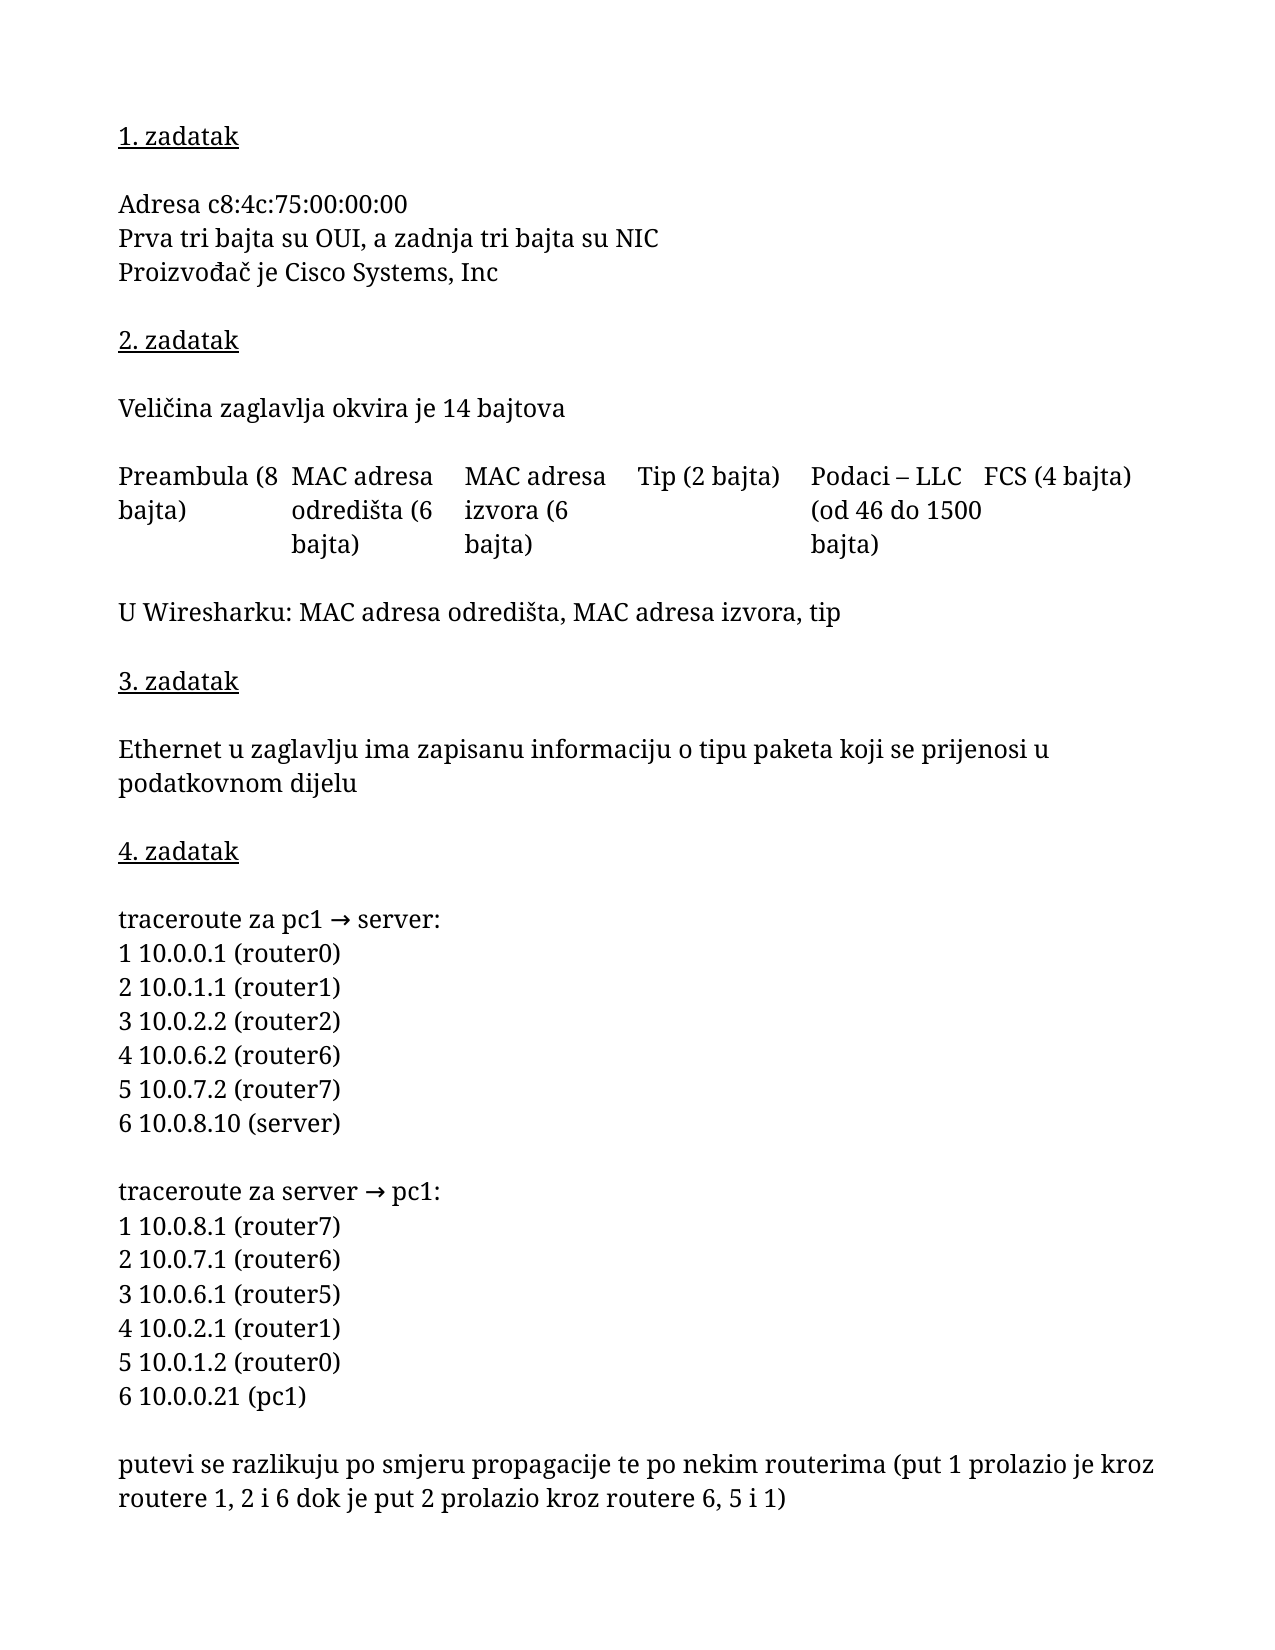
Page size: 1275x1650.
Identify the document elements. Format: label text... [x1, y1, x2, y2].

table_header Preambula (8 bajta) [118, 459, 291, 561]
text traceroute za pc1 → server: [118, 902, 1157, 936]
text 2 10.0.1.1 (router1) [118, 970, 1157, 1004]
text Proizvođač je Cisco Systems, Inc [118, 254, 1157, 288]
text traceroute za server → pc1: [118, 1174, 1157, 1208]
text 3. zadatak [118, 663, 1157, 697]
text 1 10.0.0.1 (router0) [118, 936, 1157, 970]
text U Wiresharku: MAC adresa odredišta, MAC adresa izvora, tip [118, 595, 1157, 629]
text 3 10.0.2.2 (router2) [118, 1004, 1157, 1038]
table_header FCS (4 bajta) [984, 459, 1157, 561]
text 4 10.0.2.1 (router1) [118, 1310, 1157, 1344]
text Veličina zaglavlja okvira je 14 bajtova [118, 391, 1157, 425]
text 6 10.0.8.10 (server) [118, 1106, 1157, 1140]
text putevi se razlikuju po smjeru propagacije te po nekim routerima (put 1 prolazio je kroz routere 1, 2 i 6 dok je put 2 prolazio kroz routere 6, 5 i 1) [118, 1447, 1157, 1515]
text 3 10.0.6.1 (router5) [118, 1276, 1157, 1310]
text Adresa c8:4c:75:00:00:00 [118, 186, 1157, 220]
text 5 10.0.7.2 (router7) [118, 1072, 1157, 1106]
text 6 10.0.0.21 (pc1) [118, 1378, 1157, 1412]
text 5 10.0.1.2 (router0) [118, 1344, 1157, 1378]
text 1. zadatak [118, 118, 1157, 152]
text 4 10.0.6.2 (router6) [118, 1038, 1157, 1072]
text 2. zadatak [118, 322, 1157, 357]
text Ethernet u zaglavlju ima zapisanu informaciju o tipu paketa koji se prijenosi u podatkovnom dijelu [118, 731, 1157, 799]
text Prva tri bajta su OUI, a zadnja tri bajta su NIC [118, 220, 1157, 254]
table_header Podaci – LLC (od 46 do 1500 bajta) [811, 459, 984, 561]
text 1 10.0.8.1 (router7) [118, 1208, 1157, 1242]
text 2 10.0.7.1 (router6) [118, 1242, 1157, 1276]
table_header MAC adresa odredišta (6 bajta) [291, 459, 464, 561]
table_header Tip (2 bajta) [638, 459, 811, 561]
table_header MAC adresa izvora (6 bajta) [464, 459, 637, 561]
text 4. zadatak [118, 833, 1157, 867]
